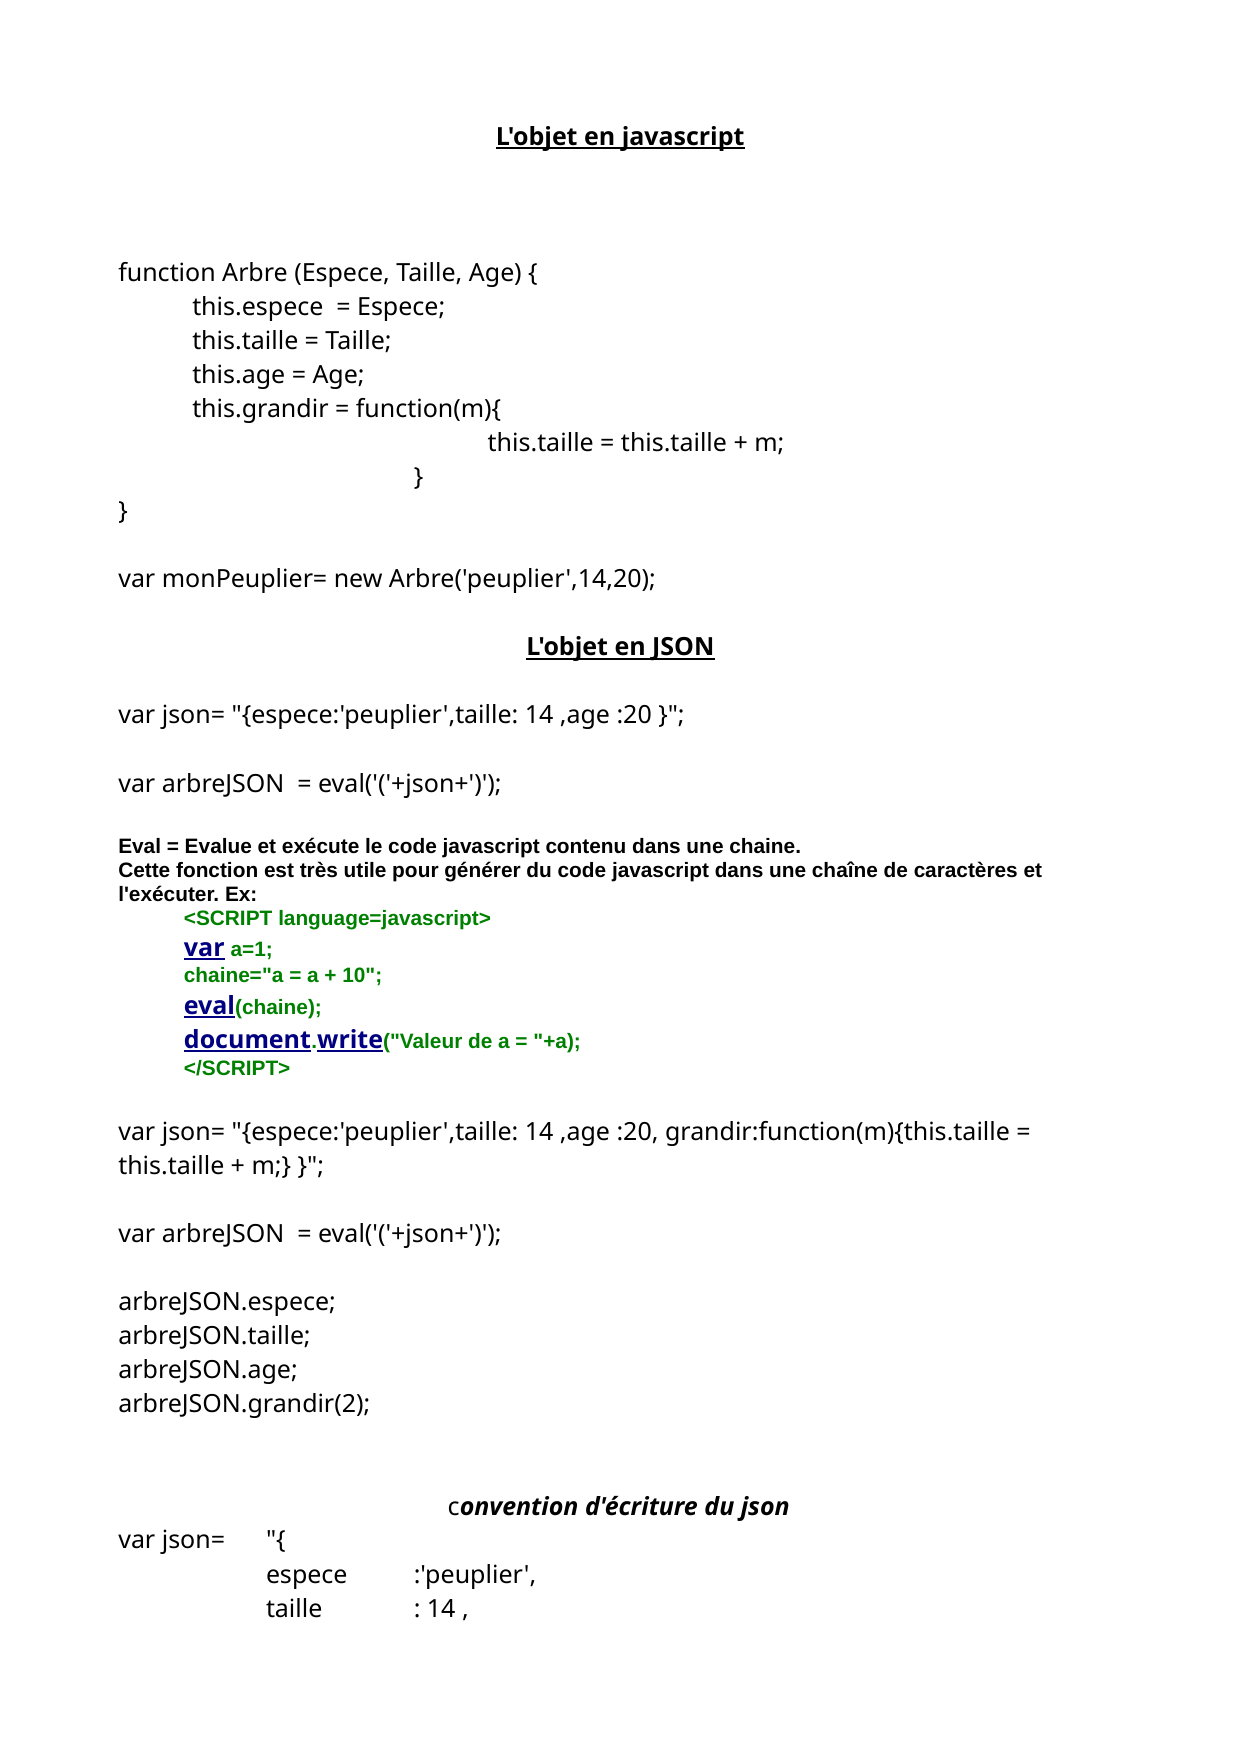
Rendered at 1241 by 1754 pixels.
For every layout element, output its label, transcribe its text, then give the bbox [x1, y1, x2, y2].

text arbreJSON.espece; [118, 1284, 1122, 1318]
text } [118, 459, 1122, 493]
text this.grandir = function(m){ [118, 391, 1122, 425]
text taille : 14 , [118, 1590, 1122, 1624]
text L'objet en JSON [118, 629, 1122, 663]
text arbreJSON.grandir(2); [118, 1386, 1122, 1420]
text this.age = Age; [118, 357, 1122, 391]
text var json= "{espece:'peuplier',taille: 14 ,age :20, grandir:function(m){this.taille = this.taille + m;} }"; [118, 1113, 1122, 1182]
text arbreJSON.taille; [118, 1318, 1122, 1352]
text function Arbre (Espece, Taille, Age) { [118, 254, 1122, 288]
text L'objet en javascript [118, 118, 1122, 152]
text espece :'peuplier', [118, 1556, 1122, 1590]
text var json= "{ [118, 1522, 1122, 1556]
text this.taille = this.taille + m; [118, 425, 1122, 459]
text var arbreJSON = eval('('+json+')'); [118, 1216, 1122, 1250]
text var arbreJSON = eval('('+json+')'); [118, 765, 1122, 799]
text Eval = Evalue et exécute le code javascript contenu dans une chaine. Cette fonction est très utile pour générer du code javascript dans une chaîne de caractères et l'exécuter. Ex: [118, 833, 1122, 905]
text arbreJSON.age; [118, 1352, 1122, 1386]
text convention d'écriture du json [118, 1488, 1122, 1522]
text this.taille = Taille; [118, 322, 1122, 357]
text this.espece = Espece; [118, 288, 1122, 322]
text <SCRIPT language=javascript> var a=1; chaine="a = a + 10"; eval(chaine); document.write("Valeur de a = "+a); </SCRIPT> [184, 905, 1122, 1079]
text var json= "{espece:'peuplier',taille: 14 ,age :20 }"; [118, 697, 1122, 731]
text } [118, 493, 1122, 527]
text var monPeuplier= new Arbre('peuplier',14,20); [118, 561, 1122, 595]
